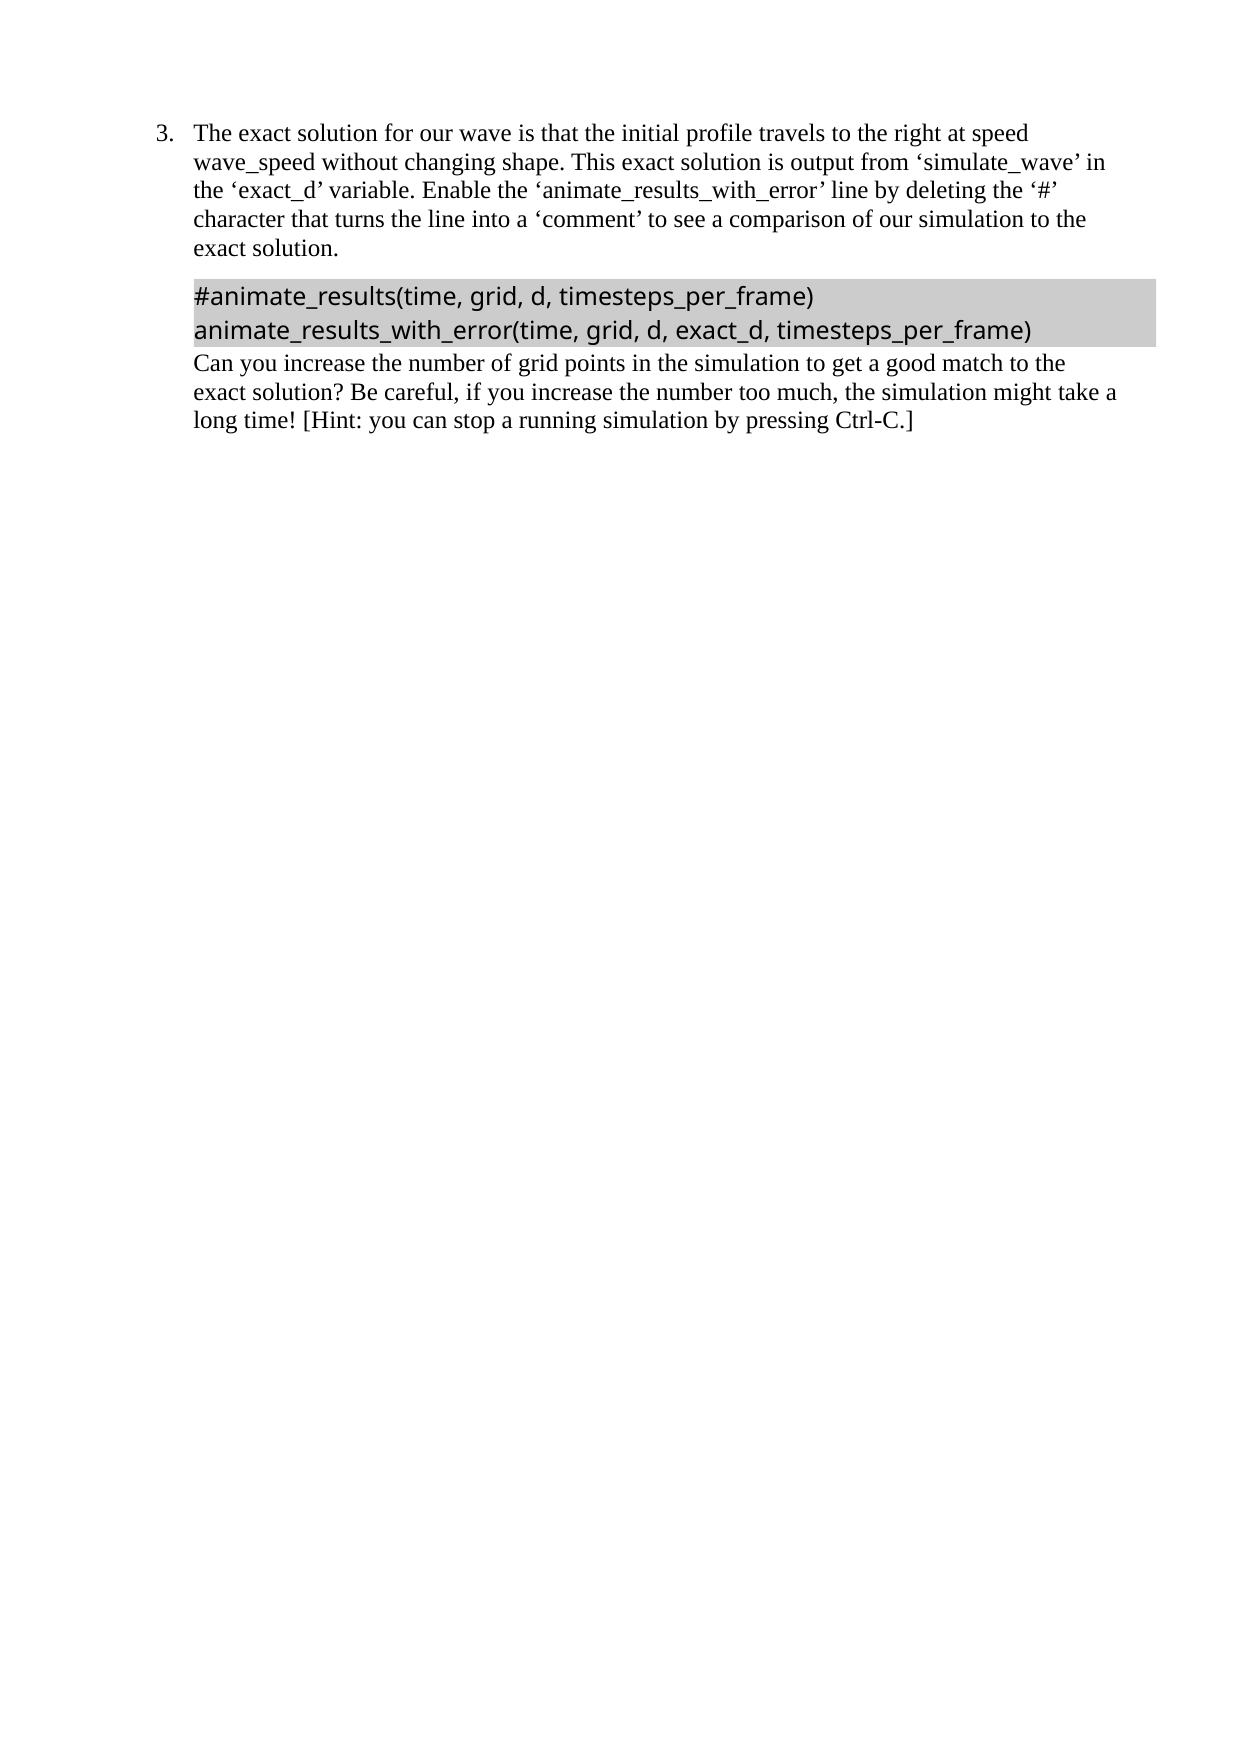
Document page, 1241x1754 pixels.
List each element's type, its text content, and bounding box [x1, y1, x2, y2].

list The exact solution for our wave is that the initial profile travels to the right at speed wave_speed without changing shape. This exact solution is output from ‘simulate_wave’ in the ‘exact_d’ variable. Enable the ‘animate_results_with_error’ line by deleting the ‘#’ character that turns the line into a ‘comment’ to see a comparison of our simulation to the exact solution. Can you increase the number of grid points in the simulation to get a good match to the exact solution? Be careful, if you increase the number too much, the simulation might take a long time! [Hint: you can stop a running simulation by pressing Ctrl-C.] [156, 118, 1122, 434]
